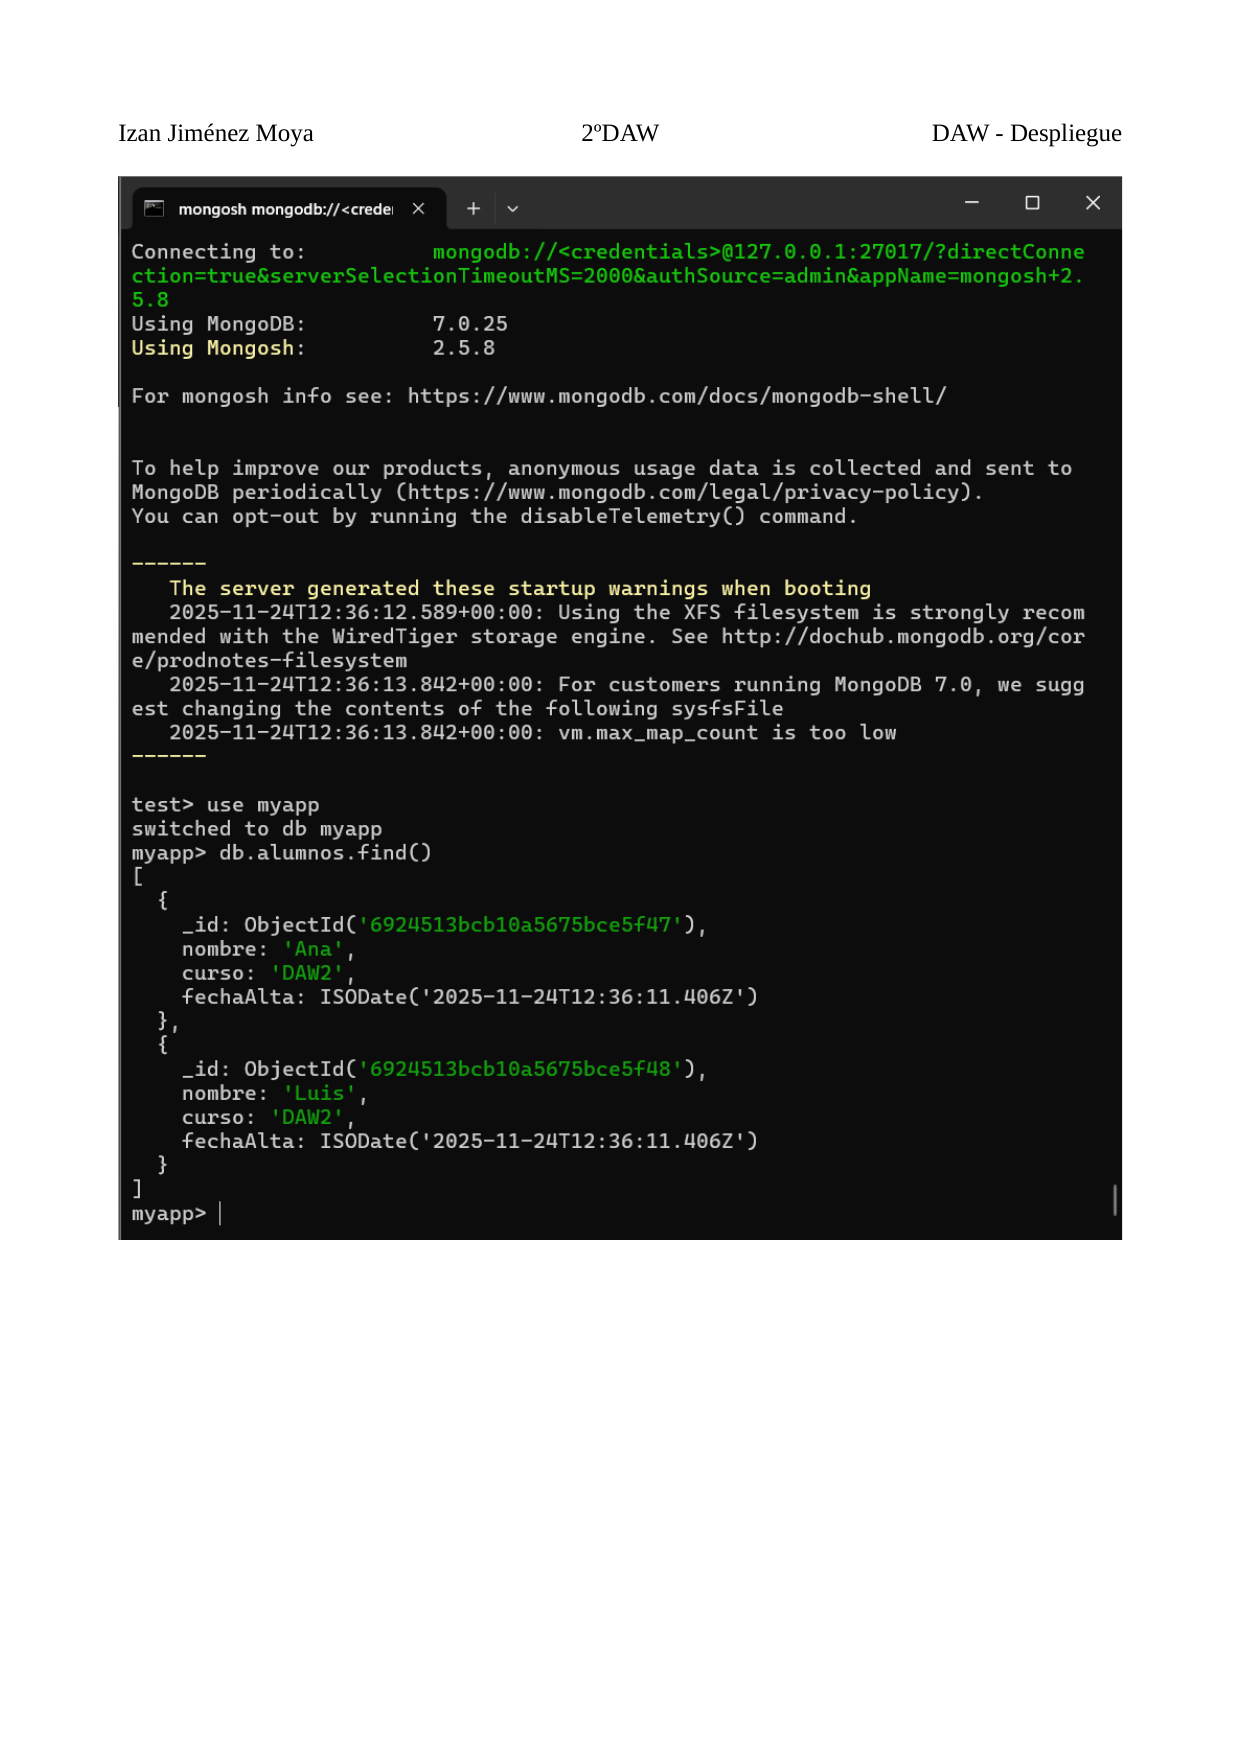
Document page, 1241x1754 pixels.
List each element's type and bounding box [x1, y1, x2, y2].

picture [118, 176, 1123, 1240]
